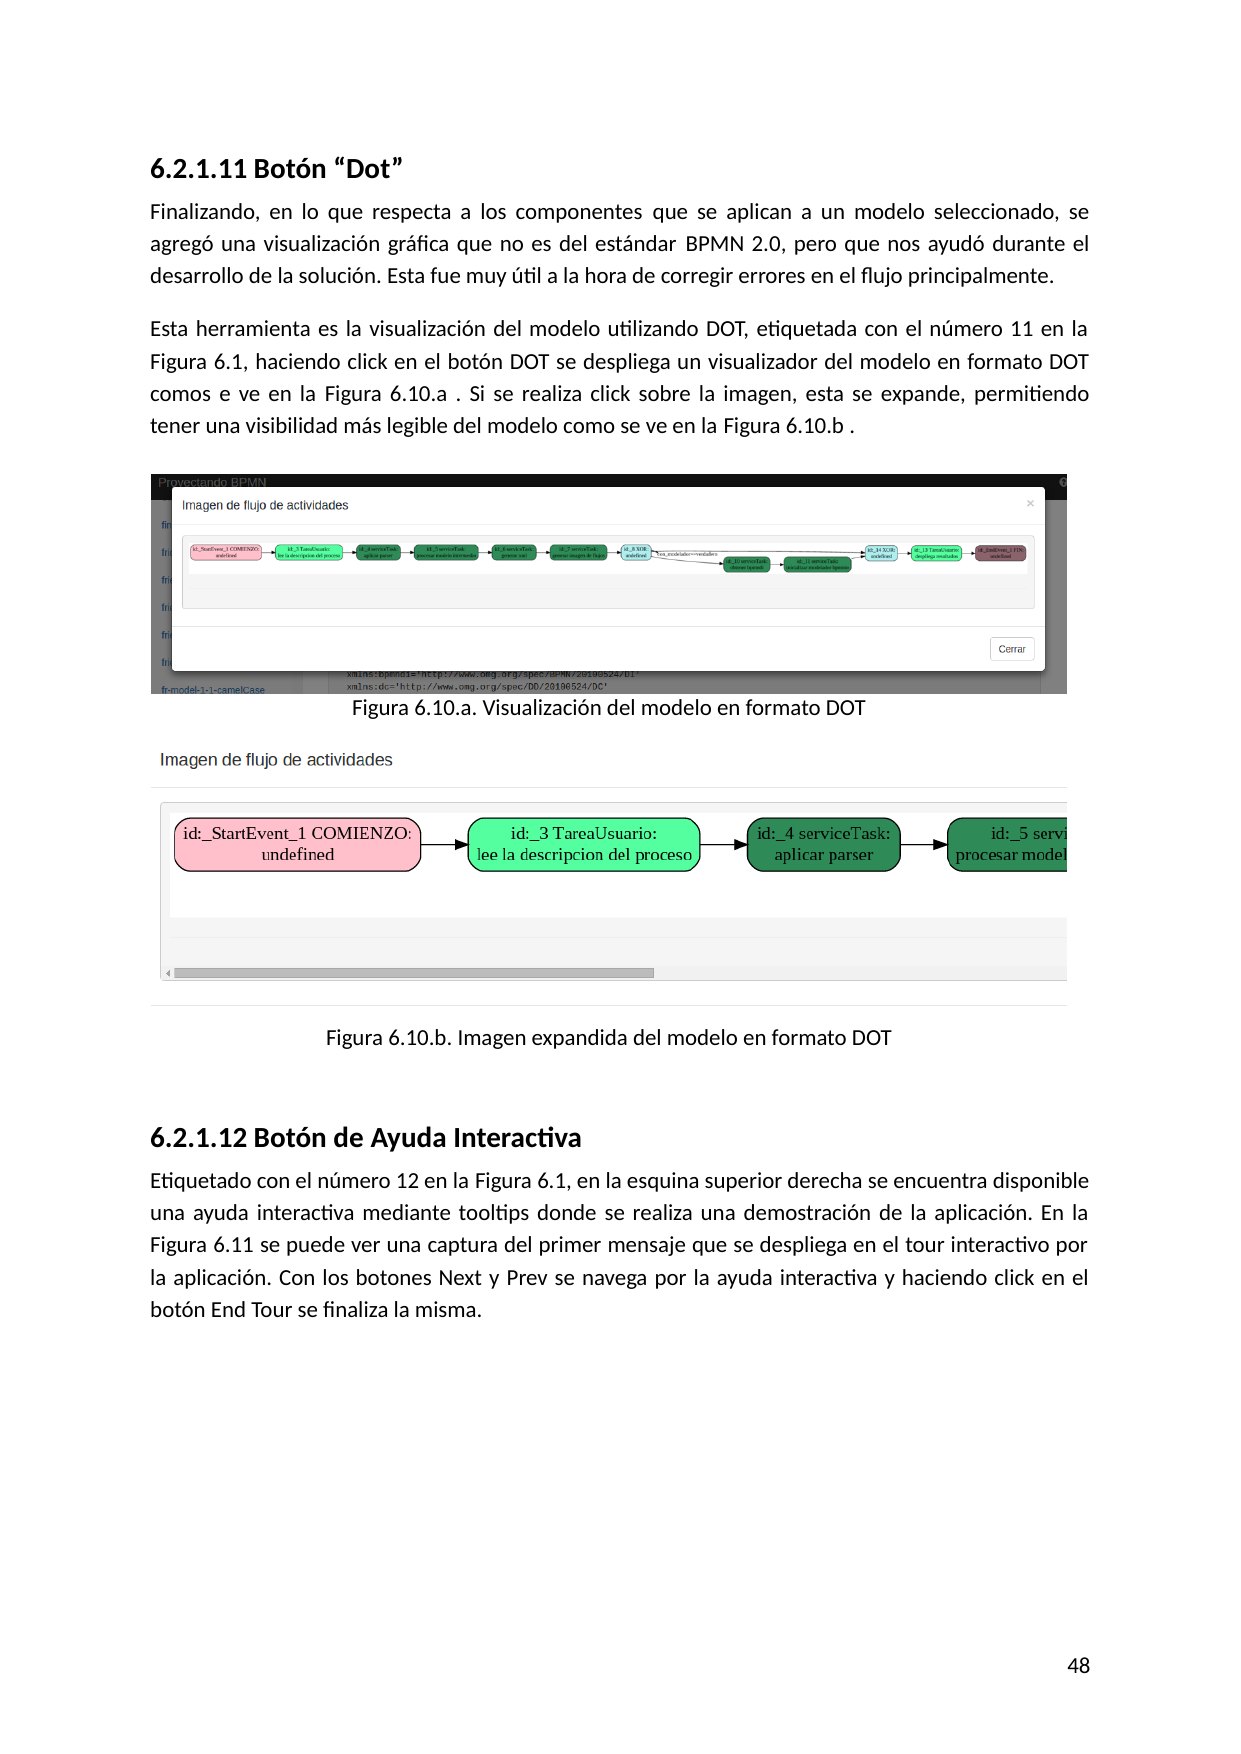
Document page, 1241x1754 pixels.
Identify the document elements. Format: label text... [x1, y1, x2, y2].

picture [151, 474, 1067, 694]
text Finalizando, en lo que respecta a los componentes que se aplican a un modelo seleccionado, se agregó una visualización gráfica que no es del estándar BPMN 2.0, pero que nos ayudó durante el desarrollo de la solución. Esta fue muy útil a la hora de corregir errores en el flujo principalmente. [150, 197, 1090, 289]
subtitle 6.2.1.11 Botón “Dot” [150, 150, 1090, 186]
subtitle 6.2.1.12 Botón de Ayuda Interactiva [150, 1119, 1090, 1155]
text Esta herramienta es la visualización del modelo utilizando DOT, etiquetada con el número 11 en la Figura 6.1, haciendo click en el botón DOT se despliega un visualizador del modelo en formato DOT comos e ve en la Figura 6.10.a . Si se realiza click sobre la imagen, esta se expande, permitiendo tener una visibilidad más legible del modelo como se ve en la Figura 6.10.b . [150, 314, 1090, 439]
table_cell Figura 6.10.b. Imagen expandida del modelo en formato DOT [139, 732, 1079, 1062]
picture [151, 742, 1067, 1024]
table_header Figura 6.10.a. Visualización del modelo en formato DOT [139, 464, 1079, 732]
text Etiquetado con el número 12 en la Figura 6.1, en la esquina superior derecha se encuentra disponible una ayuda interactiva mediante tooltips donde se realiza una demostración de la aplicación. En la Figura 6.11 se puede ver una captura del primer mensaje que se despliega en el tour interactivo por la aplicación. Con los botones Next y Prev se navega por la ayuda interactiva y haciendo click en el botón End Tour se finaliza la misma. [150, 1166, 1090, 1323]
